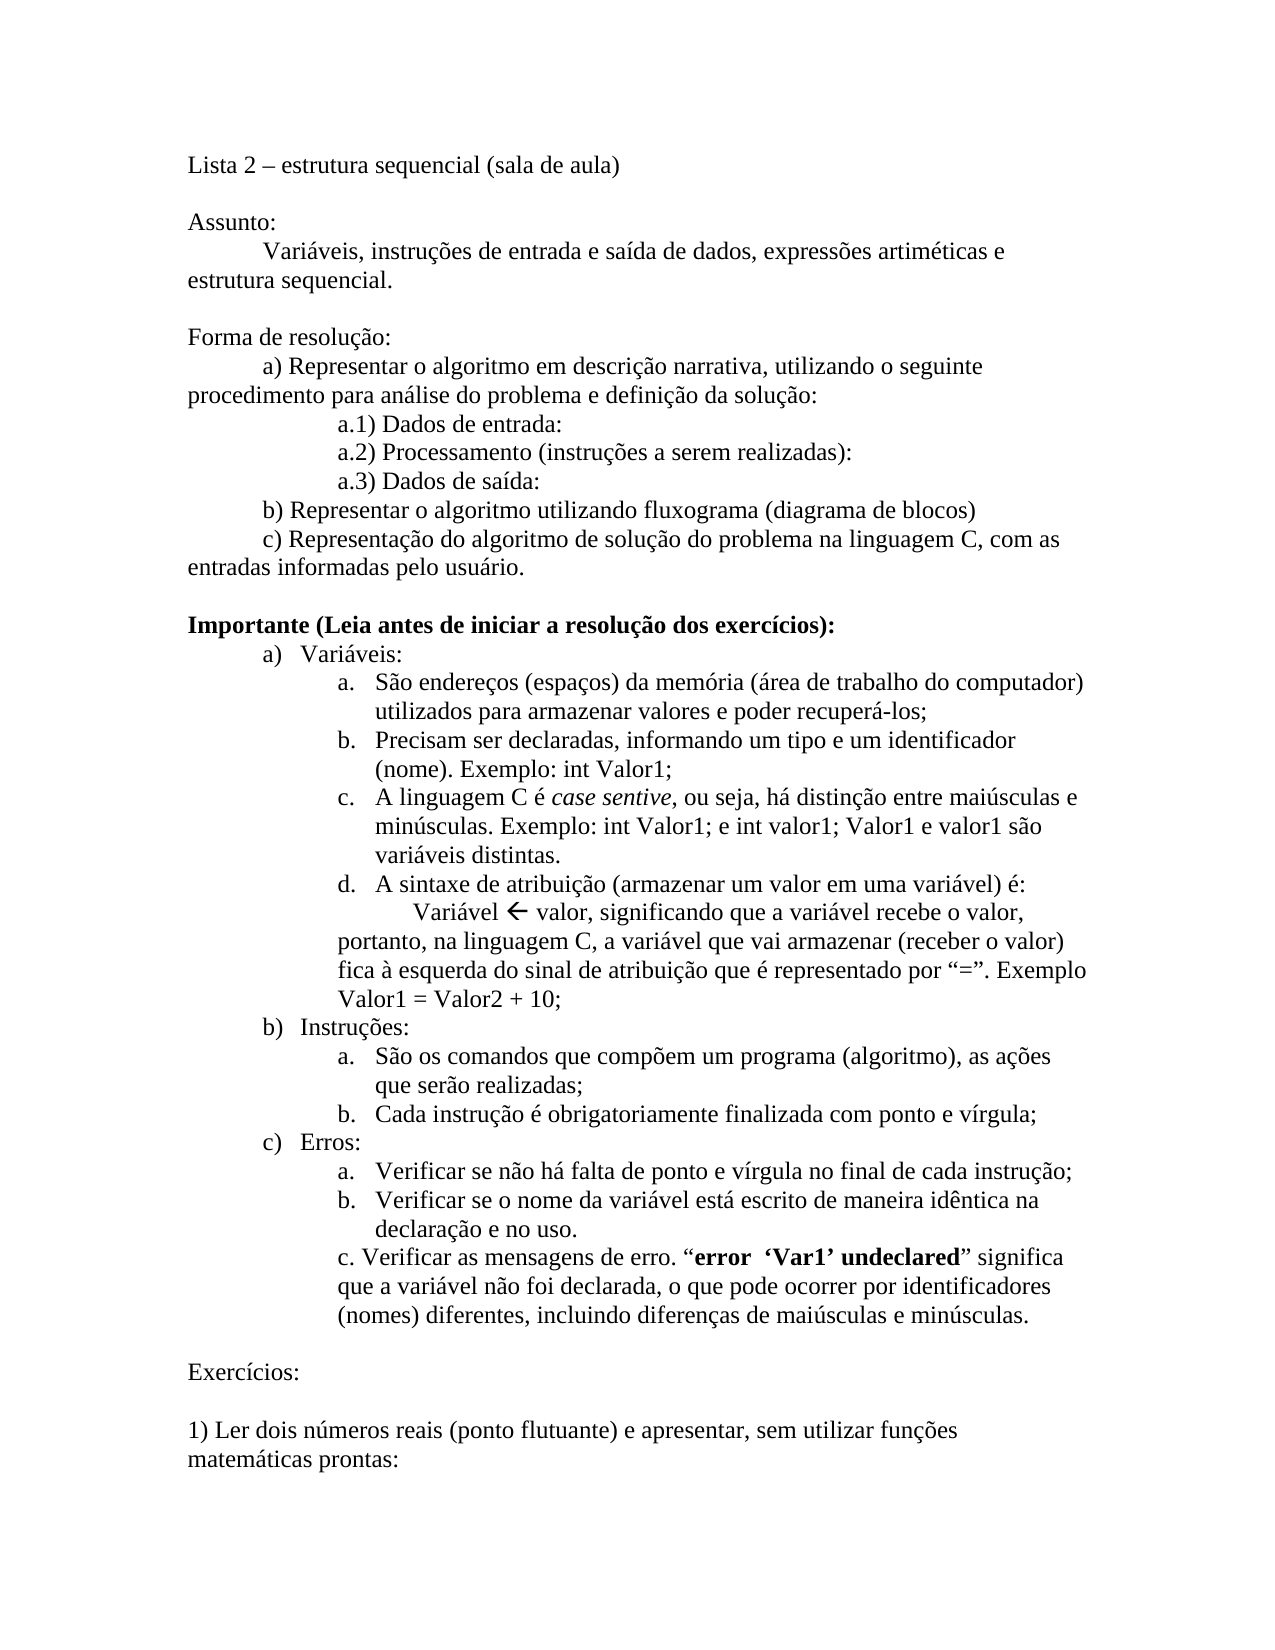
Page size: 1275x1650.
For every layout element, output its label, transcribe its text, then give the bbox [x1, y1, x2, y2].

list A linguagem C é case sentive, ou seja, há distinção entre maiúsculas e minúsculas. Exemplo: int Valor1; e int valor1; Valor1 e valor1 são variáveis distintas. [337, 782, 1087, 869]
text a.3) Dados de saída: [262, 466, 1087, 495]
list Instruções: [262, 1012, 1087, 1041]
list Variáveis: [262, 639, 1087, 667]
text 1) Ler dois números reais (ponto flutuante) e apresentar, sem utilizar funções matemáticas prontas: [187, 1415, 1087, 1472]
text a) Representar o algoritmo em descrição narrativa, utilizando o seguinte procedimento para análise do problema e definição da solução: [187, 351, 1087, 409]
text a.2) Processamento (instruções a serem realizadas): [262, 437, 1087, 466]
text Assunto: [187, 207, 1087, 236]
text Variáveis, instruções de entrada e saída de dados, expressões artiméticas e estrutura sequencial. [187, 236, 1087, 294]
text c. Verificar as mensagens de erro. “error ‘Var1’ undeclared” significa que a variável não foi declarada, o que pode ocorrer por identificadores (nomes) diferentes, incluindo diferenças de maiúsculas e minúsculas. [337, 1242, 1087, 1329]
text b) Representar o algoritmo utilizando fluxograma (diagrama de blocos) [262, 495, 1087, 524]
list Erros: [262, 1127, 1087, 1156]
text c) Representação do algoritmo de solução do problema na linguagem C, com as entradas informadas pelo usuário. [187, 524, 1087, 581]
text a.1) Dados de entrada: [262, 409, 1087, 437]
list São os comandos que compõem um programa (algoritmo), as ações que serão realizadas; [337, 1041, 1087, 1099]
list Verificar se não há falta de ponto e vírgula no final de cada instrução; [337, 1156, 1087, 1185]
list Cada instrução é obrigatoriamente finalizada com ponto e vírgula; [337, 1099, 1087, 1127]
list A sintaxe de atribuição (armazenar um valor em uma variável) é: [337, 869, 1087, 897]
text Exercícios: [187, 1357, 1087, 1386]
text Forma de resolução: [187, 322, 1087, 351]
list Verificar se o nome da variável está escrito de maneira idêntica na declaração e no uso. [337, 1185, 1087, 1242]
text Lista 2 – estrutura sequencial (sala de aula) [187, 150, 1087, 179]
list São endereços (espaços) da memória (área de trabalho do computador) utilizados para armazenar valores e poder recuperá-los; [337, 667, 1087, 725]
text Variável  valor, significando que a variável recebe o valor, portanto, na linguagem C, a variável que vai armazenar (receber o valor) fica à esquerda do sinal de atribuição que é representado por “=”. Exemplo Valor1 = Valor2 + 10; [337, 897, 1087, 1012]
list Precisam ser declaradas, informando um tipo e um identificador (nome). Exemplo: int Valor1; [337, 725, 1087, 782]
text Importante (Leia antes de iniciar a resolução dos exercícios): [187, 610, 1087, 639]
